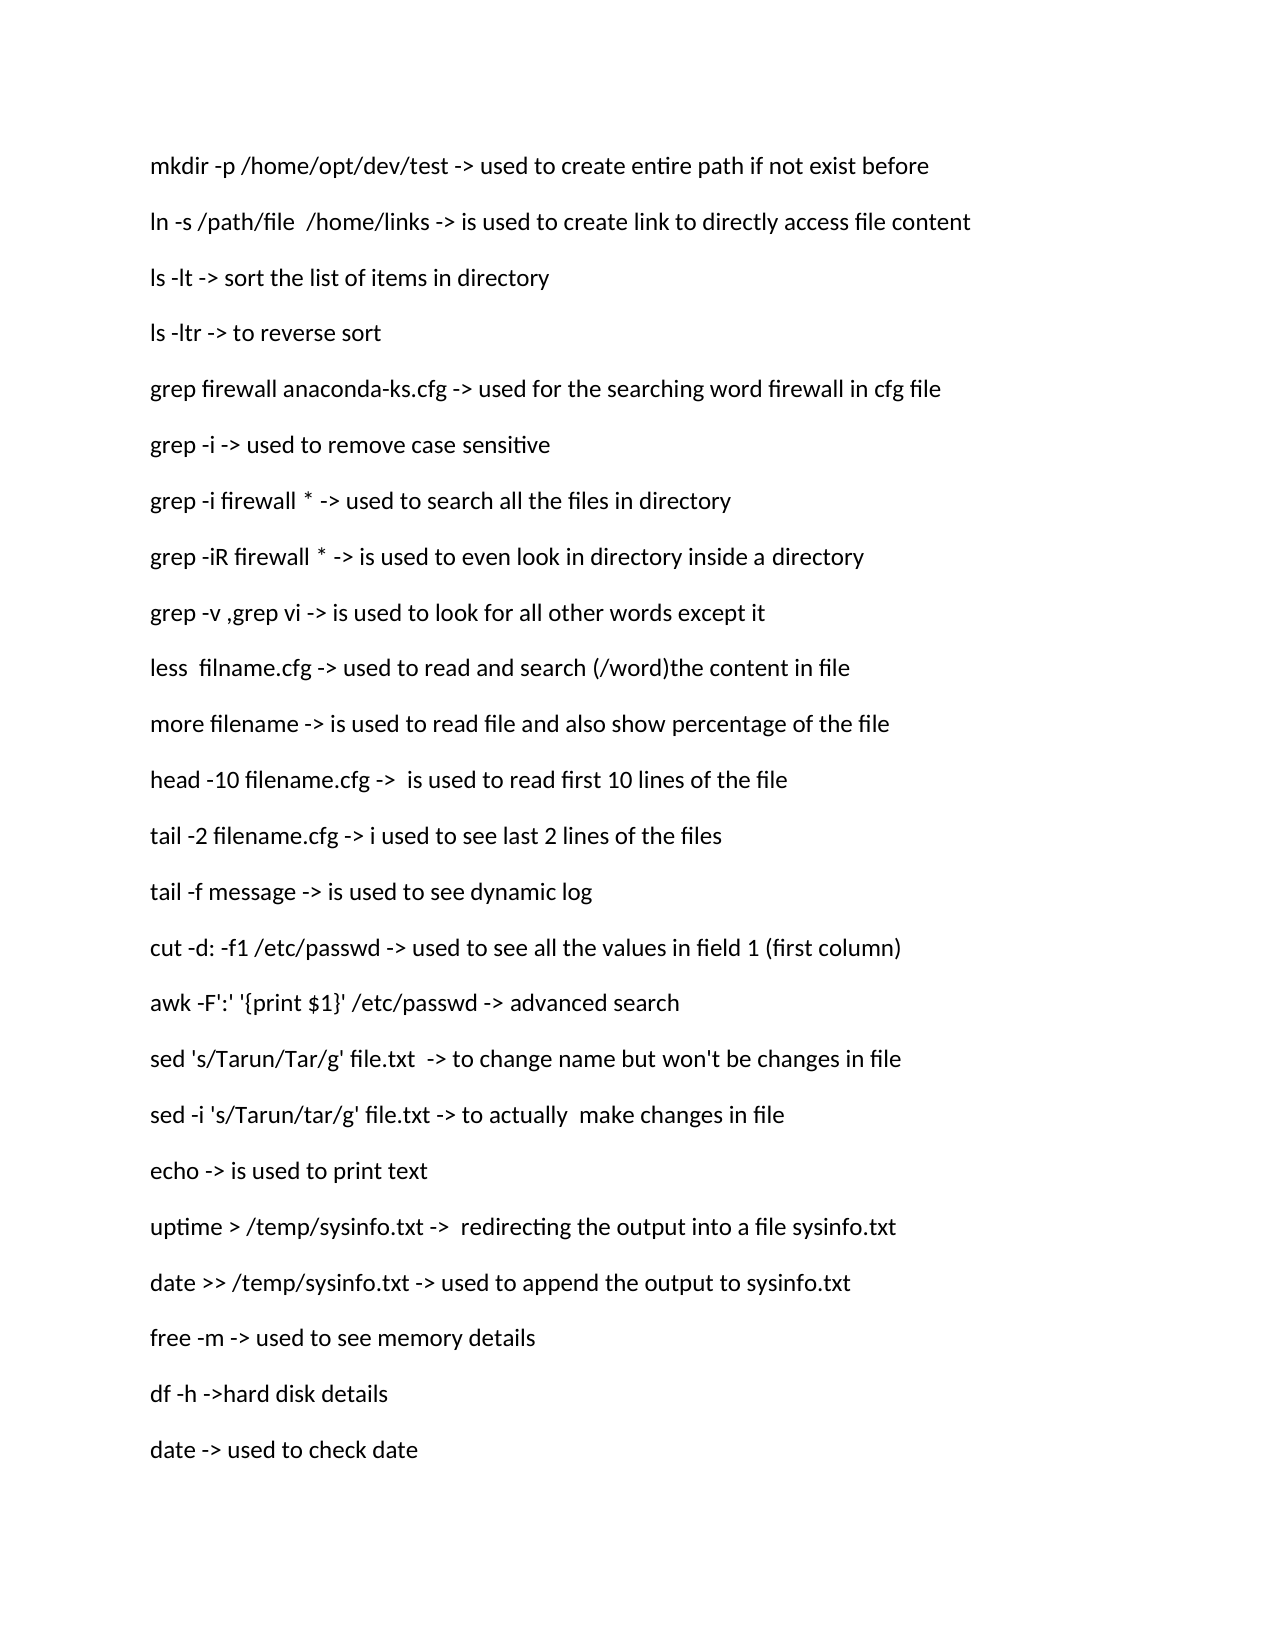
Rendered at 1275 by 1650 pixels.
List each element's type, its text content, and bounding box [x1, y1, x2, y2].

text uptime > /temp/sysinfo.txt -> redirecting the output into a file sysinfo.txt [150, 1211, 1125, 1241]
text grep firewall anaconda-ks.cfg -> used for the searching word firewall in cfg file [150, 373, 1125, 404]
text mkdir -p /home/opt/dev/test -> used to create entire path if not exist before [150, 150, 1125, 181]
text date -> used to check date [150, 1434, 1125, 1465]
text free -m -> used to see memory details [150, 1322, 1125, 1353]
text awk -F':' '{print $1}' /etc/passwd -> advanced search [150, 987, 1125, 1018]
text ls -lt -> sort the list of items in directory [150, 262, 1125, 292]
text ln -s /path/file /home/links -> is used to create link to directly access file content [150, 206, 1125, 236]
text date >> /temp/sysinfo.txt -> used to append the output to sysinfo.txt [150, 1267, 1125, 1297]
text echo -> is used to print text [150, 1155, 1125, 1186]
text sed -i 's/Tarun/tar/g' file.txt -> to actually make changes in file [150, 1099, 1125, 1130]
text ls -ltr -> to reverse sort [150, 317, 1125, 348]
text less filname.cfg -> used to read and search (/word)the content in file [150, 652, 1125, 683]
text more filename -> is used to read file and also show percentage of the file [150, 708, 1125, 739]
text cut -d: -f1 /etc/passwd -> used to see all the values in field 1 (first column) [150, 932, 1125, 962]
text grep -i -> used to remove case sensitive [150, 429, 1125, 460]
text grep -i firewall * -> used to search all the files in directory [150, 485, 1125, 516]
text df -h ->hard disk details [150, 1378, 1125, 1409]
text tail -f message -> is used to see dynamic log [150, 876, 1125, 906]
text sed 's/Tarun/Tar/g' file.txt -> to change name but won't be changes in file [150, 1043, 1125, 1074]
text tail -2 filename.cfg -> i used to see last 2 lines of the files [150, 820, 1125, 851]
text grep -iR firewall * -> is used to even look in directory inside a directory [150, 541, 1125, 571]
text grep -v ,grep vi -> is used to look for all other words except it [150, 597, 1125, 627]
text head -10 filename.cfg -> is used to read first 10 lines of the file [150, 764, 1125, 795]
